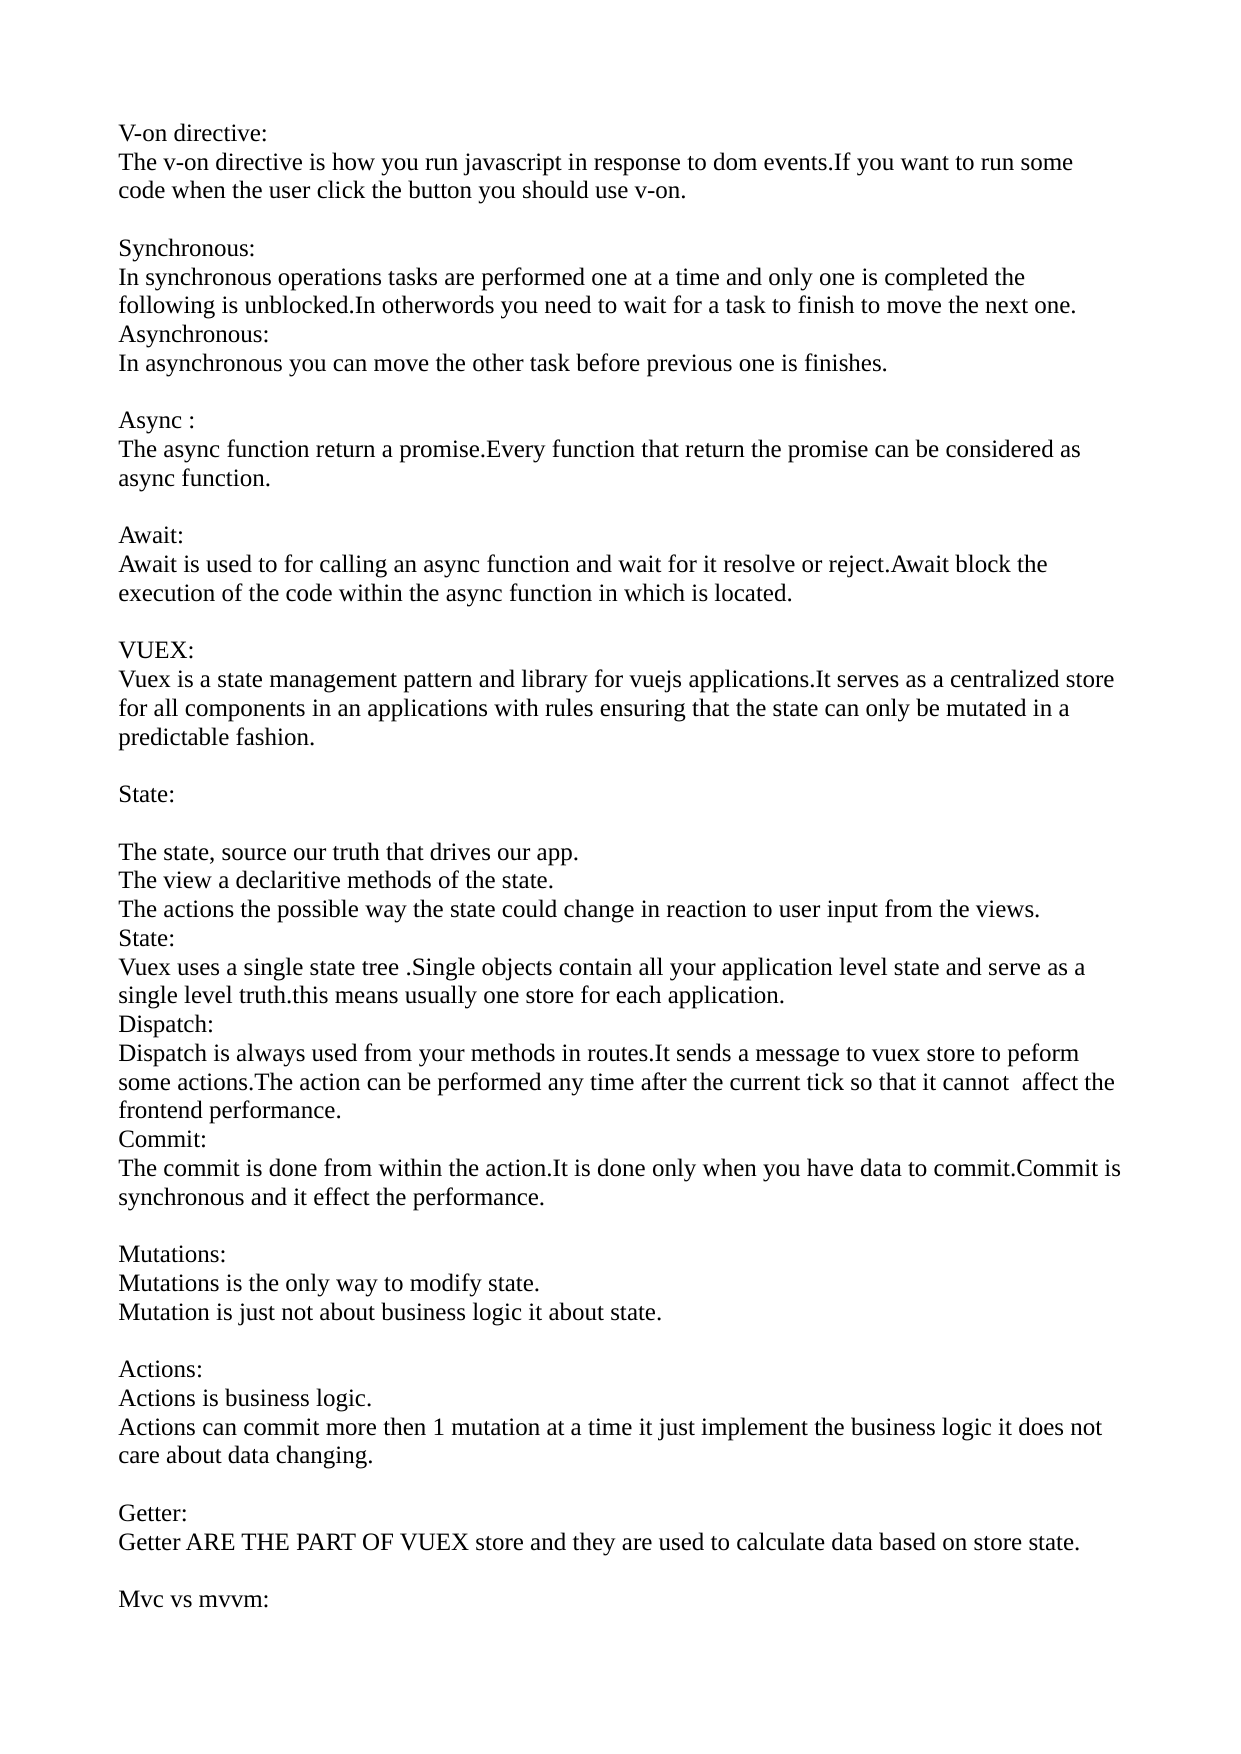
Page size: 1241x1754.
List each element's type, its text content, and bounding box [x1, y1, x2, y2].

text Vuex is a state management pattern and library for vuejs applications.It serves as a centralized store for all components in an applications with rules ensuring that the state can only be mutated in a predictable fashion. [118, 664, 1122, 751]
text Getter ARE THE PART OF VUEX store and they are used to calculate data based on store state. [118, 1527, 1122, 1556]
text State: [118, 779, 1122, 808]
text The v-on directive is how you run javascript in response to dom events.If you want to run some code when the user click the button you should use v-on. [118, 147, 1122, 204]
text Await: [118, 521, 1122, 549]
text VUEX: [118, 636, 1122, 664]
text Mutations is the only way to modify state. [118, 1268, 1122, 1297]
text Mutation is just not about business logic it about state. [118, 1297, 1122, 1326]
text Commit: [118, 1124, 1122, 1153]
text Actions can commit more then 1 mutation at a time it just implement the business logic it does not care about data changing. [118, 1412, 1122, 1469]
text Asynchronous: [118, 319, 1122, 348]
text Mutations: [118, 1239, 1122, 1268]
text Vuex uses a single state tree .Single objects contain all your application level state and serve as a single level truth.this means usually one store for each application. [118, 952, 1122, 1009]
text The view a declaritive methods of the state. [118, 866, 1122, 894]
text State: [118, 923, 1122, 952]
text Actions is business logic. [118, 1383, 1122, 1412]
text Actions: [118, 1354, 1122, 1383]
text The state, source our truth that drives our app. [118, 837, 1122, 866]
text Await is used to for calling an async function and wait for it resolve or reject.Await block the execution of the code within the async function in which is located. [118, 549, 1122, 607]
text In synchronous operations tasks are performed one at a time and only one is completed the following is unblocked.In otherwords you need to wait for a task to finish to move the next one. [118, 262, 1122, 319]
text The commit is done from within the action.It is done only when you have data to commit.Commit is synchronous and it effect the performance. [118, 1153, 1122, 1211]
text The actions the possible way the state could change in reaction to user input from the views. [118, 894, 1122, 923]
text Dispatch is always used from your methods in routes.It sends a message to vuex store to peform some actions.The action can be performed any time after the current tick so that it cannot affect the frontend performance. [118, 1038, 1122, 1124]
text The async function return a promise.Every function that return the promise can be considered as async function. [118, 434, 1122, 492]
text Async : [118, 406, 1122, 434]
text Getter: [118, 1498, 1122, 1527]
text Dispatch: [118, 1009, 1122, 1038]
text Mvc vs mvvm: [118, 1584, 1122, 1613]
text In asynchronous you can move the other task before previous one is finishes. [118, 348, 1122, 377]
text Synchronous: [118, 233, 1122, 262]
text V-on directive: [118, 118, 1122, 147]
